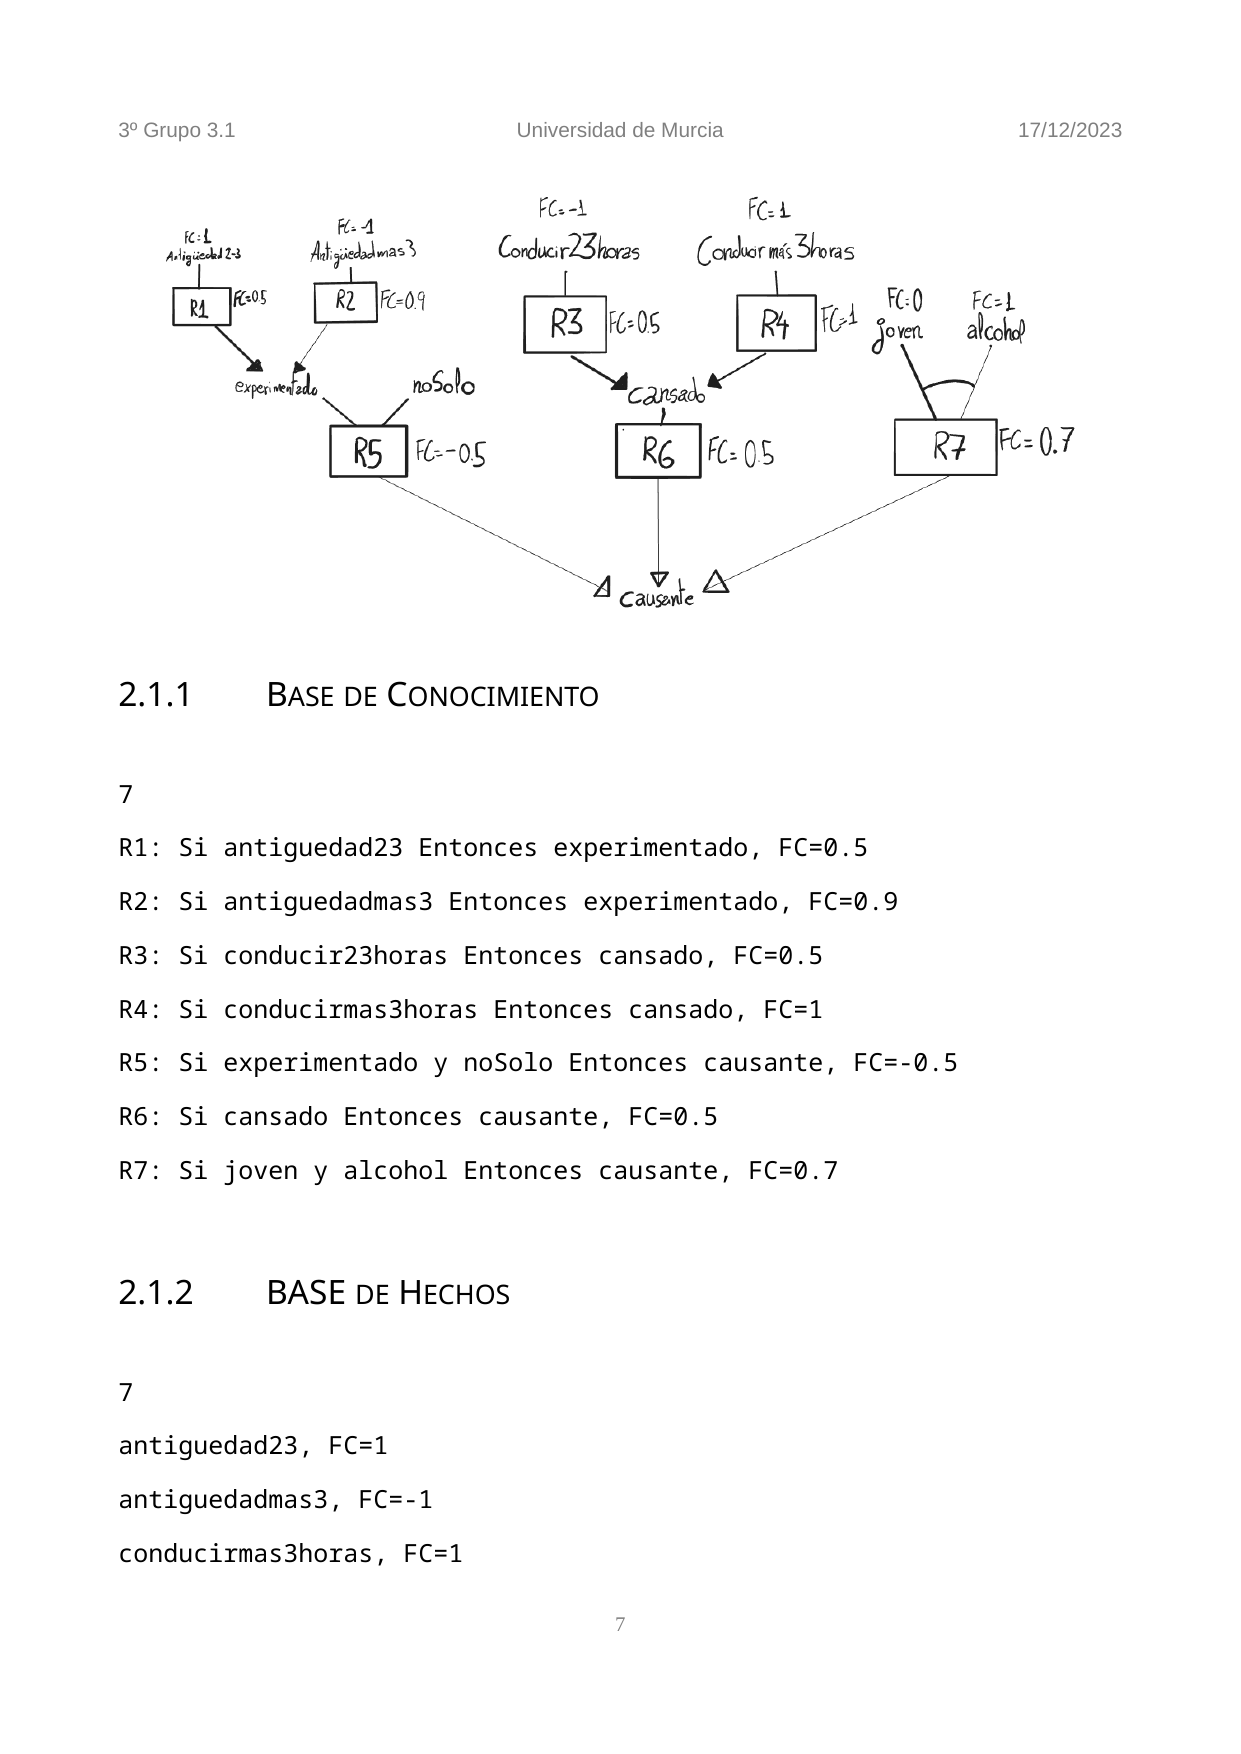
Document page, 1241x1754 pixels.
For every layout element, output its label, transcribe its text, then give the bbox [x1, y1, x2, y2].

text 7 [118, 776, 1122, 810]
text conducirmas3horas, FC=1 [118, 1536, 1122, 1569]
picture [134, 171, 1106, 637]
text R2: Si antiguedadmas3 Entonces experimentado, FC=0.9 [118, 884, 1122, 918]
text R1: Si antiguedad23 Entonces experimentado, FC=0.5 [118, 830, 1122, 864]
text 7 [118, 1374, 1122, 1408]
text R3: Si conducir23horas Entonces cansado, FC=0.5 [118, 937, 1122, 972]
subtitle Base de Conocimiento [118, 670, 1122, 716]
text antiguedadmas3, FC=-1 [118, 1482, 1122, 1516]
text R4: Si conducirmas3horas Entonces cansado, FC=1 [118, 991, 1122, 1025]
text R6: Si cansado Entonces causante, FC=0.5 [118, 1099, 1122, 1133]
subtitle BASE de Hechos [118, 1268, 1122, 1314]
text antiguedad23, FC=1 [118, 1428, 1122, 1462]
text R5: Si experimentado y noSolo Entonces causante, FC=-0.5 [118, 1045, 1122, 1079]
text R7: Si joven y alcohol Entonces causante, FC=0.7 [118, 1152, 1122, 1187]
